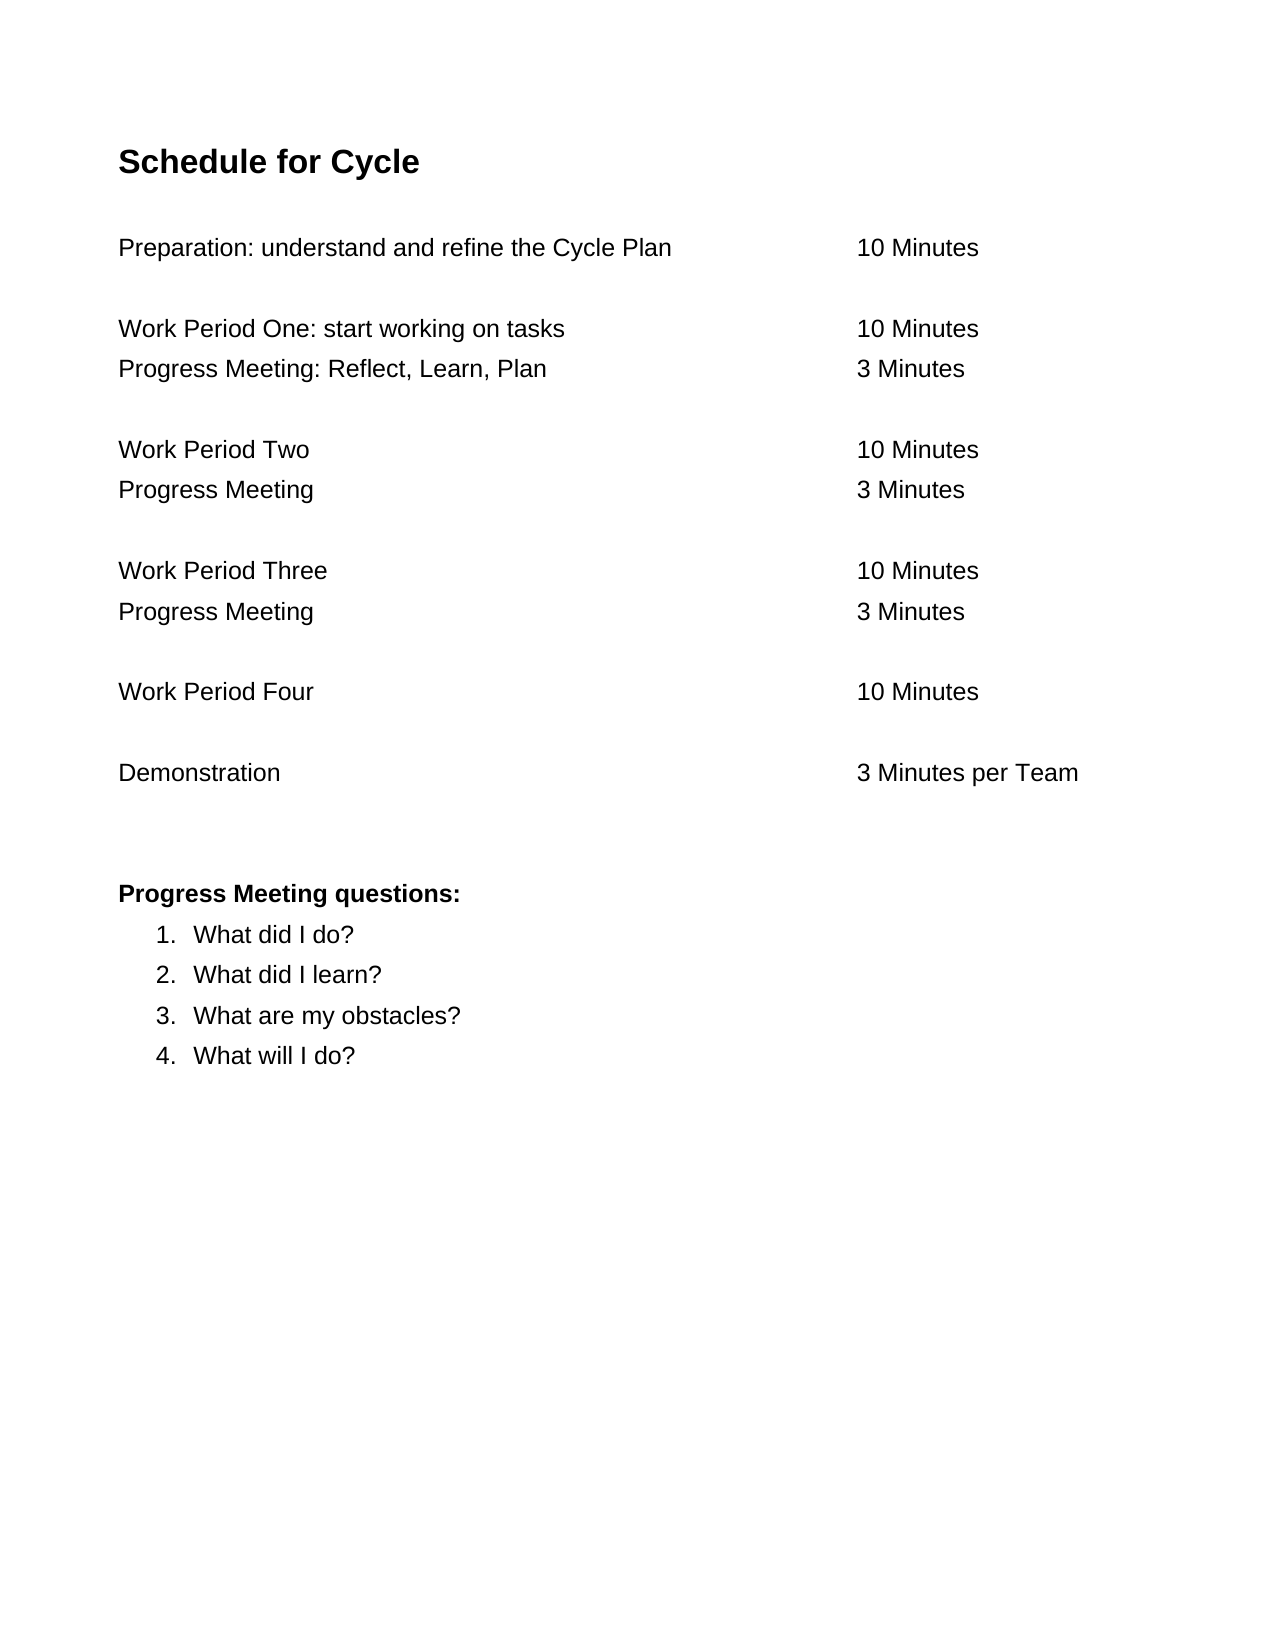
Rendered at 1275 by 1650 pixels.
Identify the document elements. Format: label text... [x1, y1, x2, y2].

subtitle Schedule for Cycle [118, 143, 1158, 181]
text Work Period Three 10 Minutes [118, 557, 1158, 585]
text Demonstration 3 Minutes per Team [118, 759, 1158, 787]
text Progress Meeting questions: [118, 880, 1158, 908]
text Progress Meeting 3 Minutes [118, 476, 1158, 504]
text Preparation: understand and refine the Cycle Plan 10 Minutes [118, 233, 1158, 261]
text Work Period One: start working on tasks 10 Minutes [118, 314, 1158, 342]
list What did I do? [156, 921, 1158, 948]
text Work Period Four 10 Minutes [118, 678, 1158, 706]
text Work Period Two 10 Minutes [118, 436, 1158, 463]
text Progress Meeting: Reflect, Learn, Plan 3 Minutes [118, 355, 1158, 383]
list What will I do? [156, 1042, 1158, 1070]
list What are my obstacles? [156, 1001, 1158, 1029]
text Progress Meeting 3 Minutes [118, 597, 1158, 625]
list What did I learn? [156, 961, 1158, 989]
